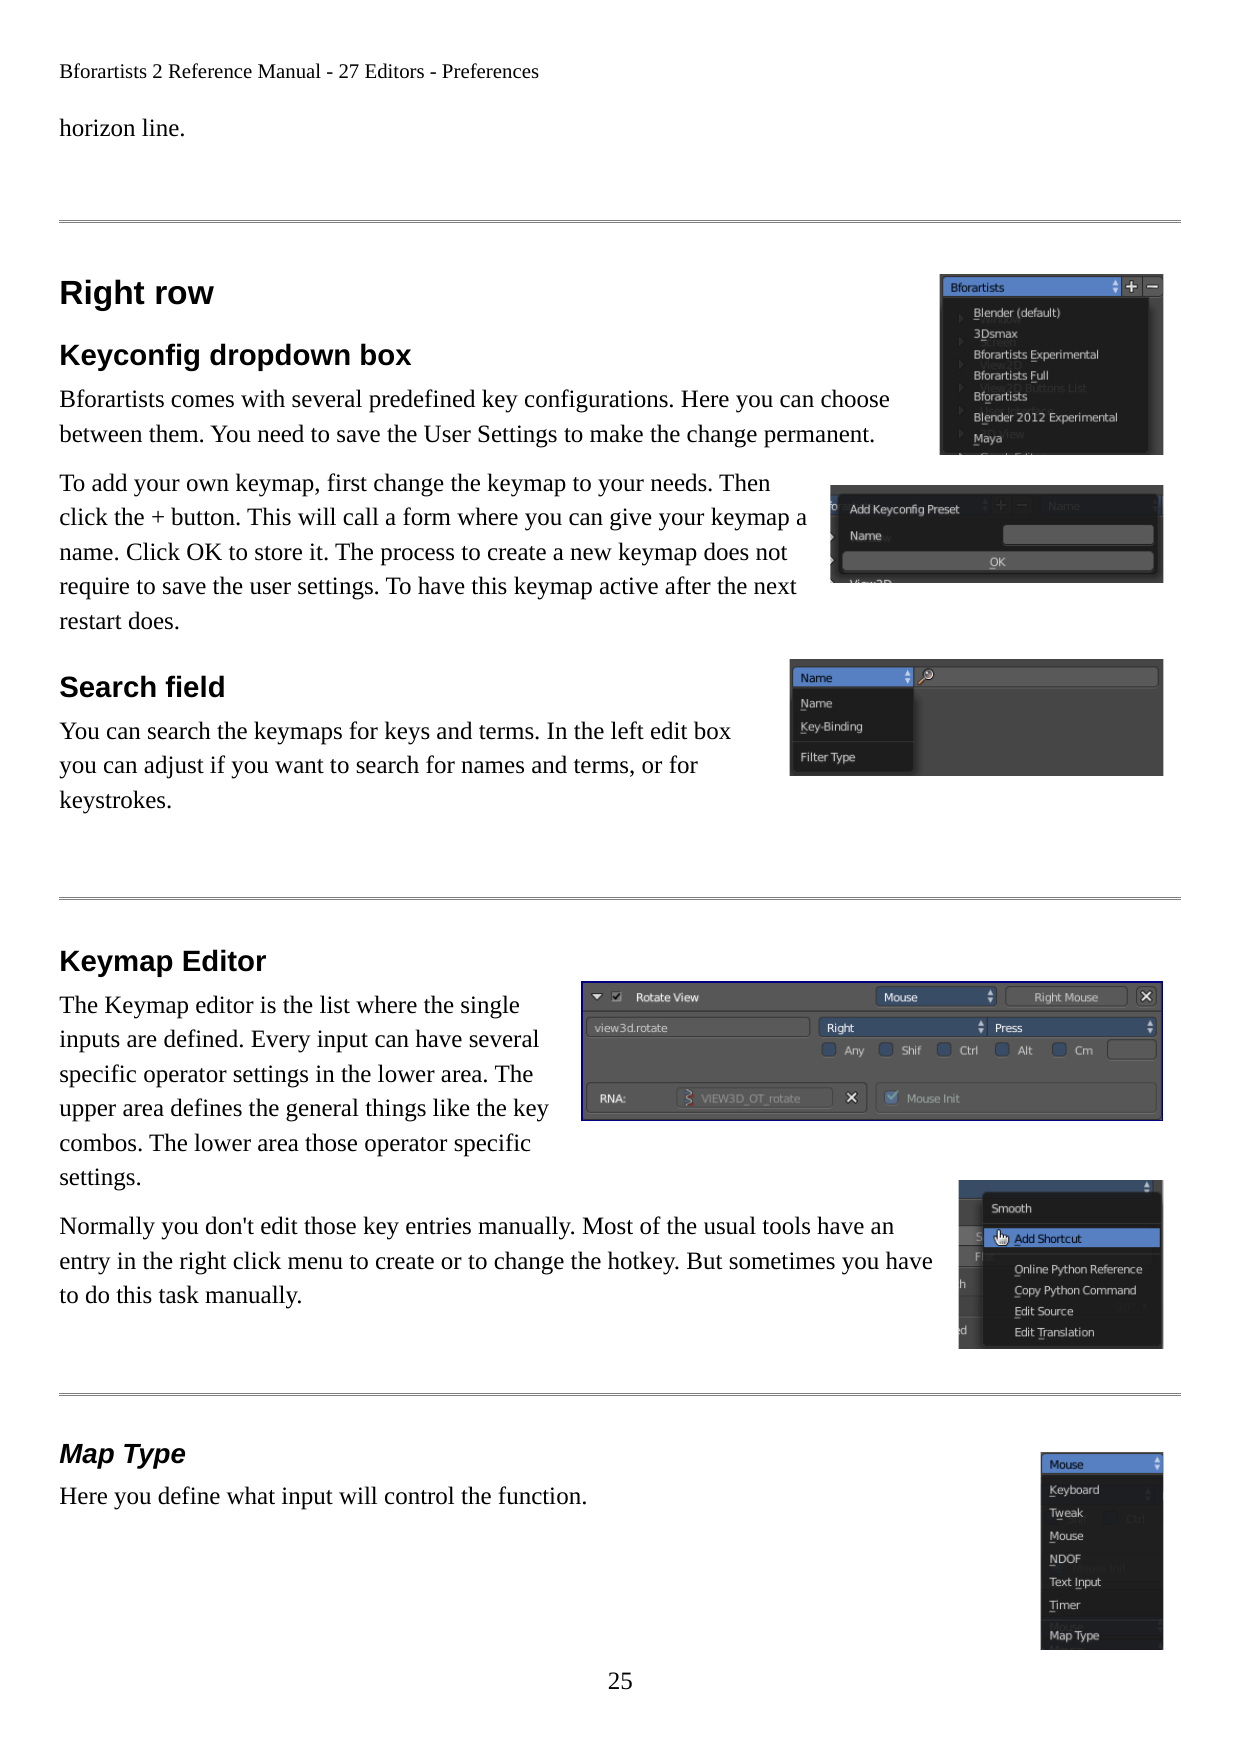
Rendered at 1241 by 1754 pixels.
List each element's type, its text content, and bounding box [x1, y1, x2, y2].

subtitle Keymap Editor [59, 944, 1181, 977]
subtitle Map Type [59, 1437, 1181, 1469]
text Bforartists comes with several predefined key configurations. Here you can choose between them. You need to save the User Settings to make the change permanent. [59, 384, 939, 448]
subtitle Search field [59, 669, 789, 703]
picture [958, 1180, 1164, 1349]
text You can search the keymaps for keys and terms. In the left edit box you can adjust if you want to search for names and terms, or for keystrokes. [59, 716, 1181, 813]
subtitle Right row [59, 272, 1181, 311]
subtitle [1164, 338, 1181, 372]
picture [939, 274, 1164, 455]
text The Keymap editor is the list where the single inputs are defined. Every input can have several specific operator settings in the lower area. The upper area defines the general things like the key combos. The lower area those operator specific settings. [59, 990, 1181, 1191]
text To add your own keymap, first change the keymap to your needs. Then click the + button. This will call a form where you can give your keymap a name. Click OK to store it. The process to create a new keymap does not require to save the user settings. To have this keymap active after the next restart does. [59, 468, 1181, 635]
subtitle [1164, 669, 1181, 703]
text horizon line. [59, 113, 1181, 141]
picture [1040, 1452, 1164, 1650]
picture [830, 485, 1164, 583]
picture [583, 983, 1162, 1120]
subtitle Keyconfig dropdown box [59, 338, 939, 372]
picture [789, 659, 1164, 776]
text Normally you don't edit those key entries manually. Most of the usual tools have an entry in the right click menu to create or to change the hotkey. But sometimes you have to do this task manually. [59, 1211, 958, 1309]
text Here you define what input will control the function. [59, 1481, 1040, 1510]
